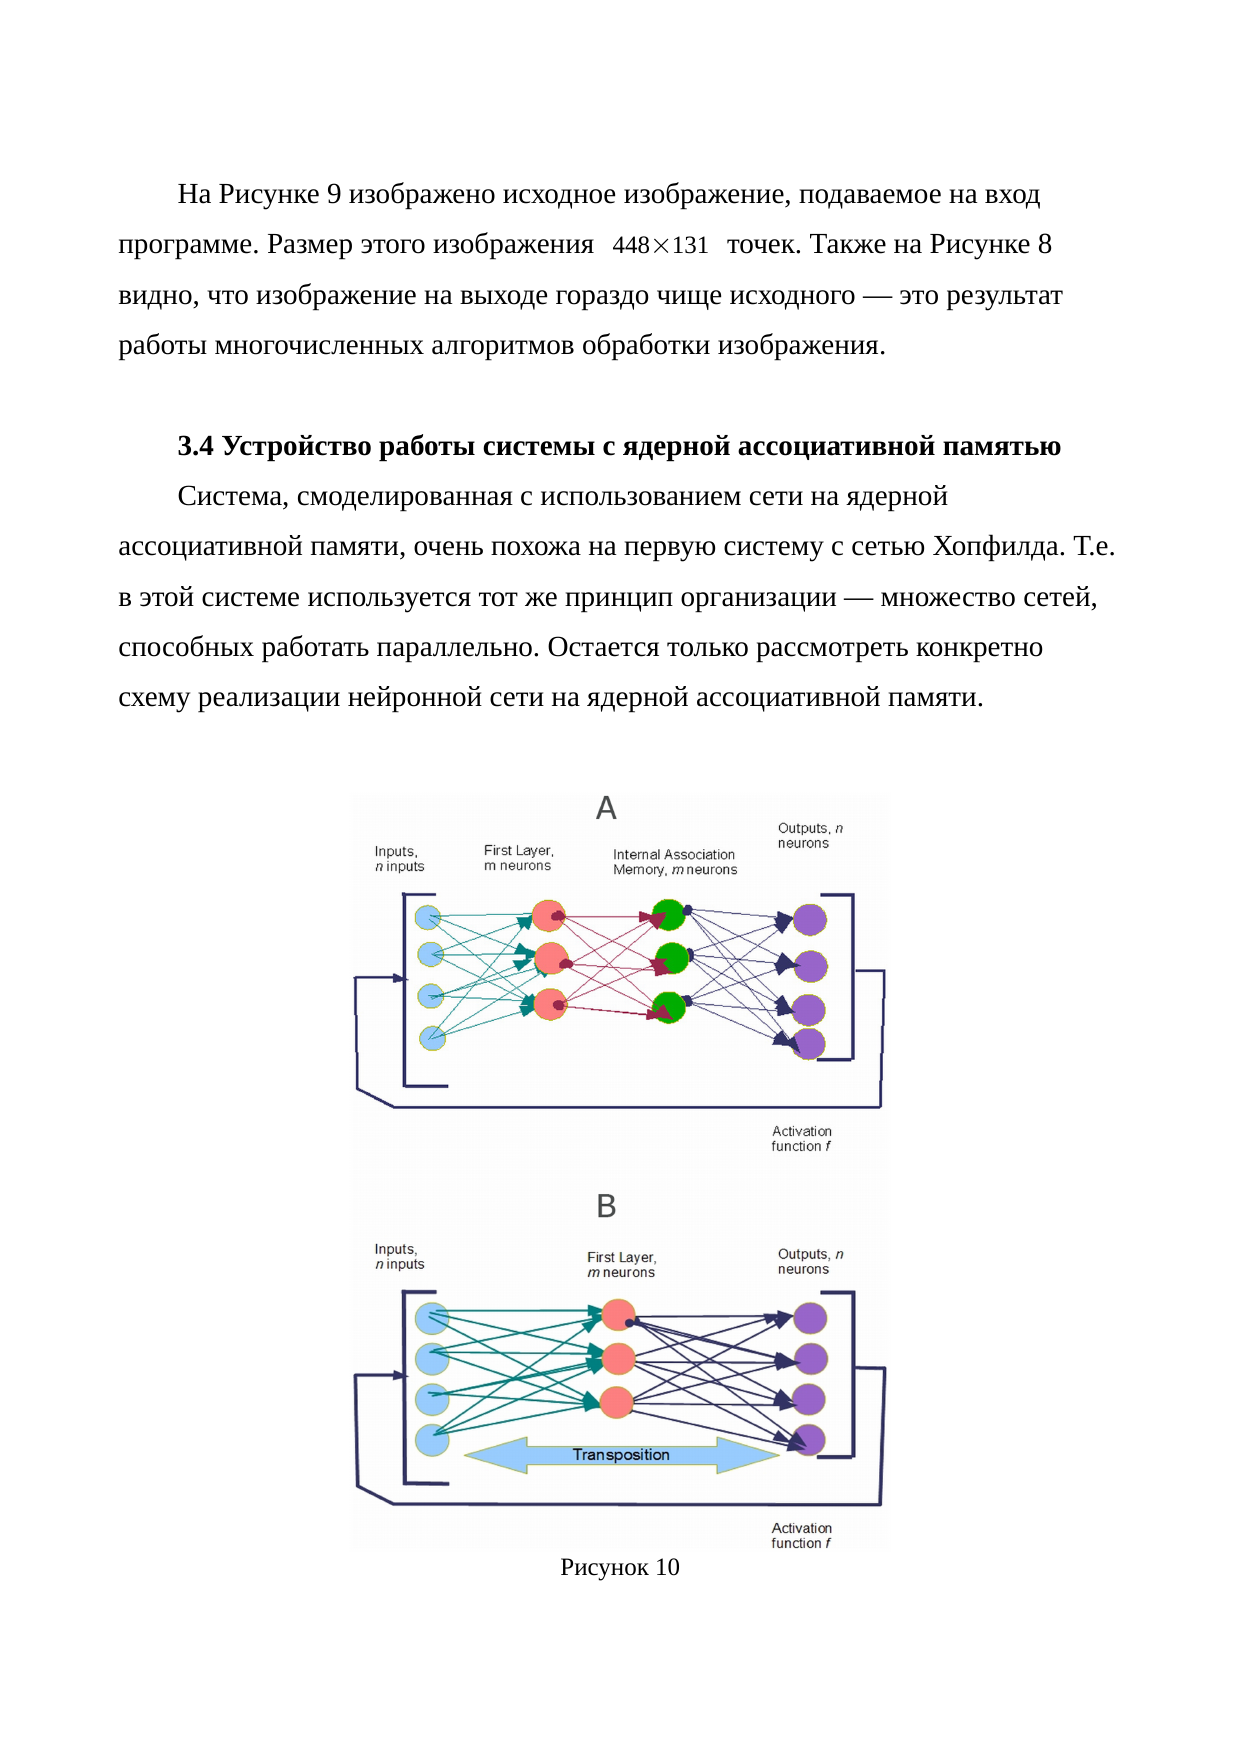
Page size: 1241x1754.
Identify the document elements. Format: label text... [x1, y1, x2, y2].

text На Рисунке 9 изображено исходное изображение, подаваемое на вход программе. Размер этого изображенияточек. Также на Рисунке 8 видно, что изображение на выходе гораздо чище исходного — это результат работы многочисленных алгоритмов обработки изображения. [118, 176, 1122, 361]
text Система, смоделированная с использованием сети на ядерной ассоциативной памяти, очень похожа на первую систему с сетью Хопфилда. Т.е. в этой системе используется тот же принцип организации — множество сетей, способных работать параллельно. Остается только рассмотреть конкретно схему реализации нейронной сети на ядерной ассоциативной памяти. [118, 478, 1122, 713]
text 3.4 Устройство работы системы с ядерной ассоциативной памятью [118, 428, 1122, 461]
text Рисунок 10 [341, 793, 899, 1581]
picture [349, 792, 891, 1552]
